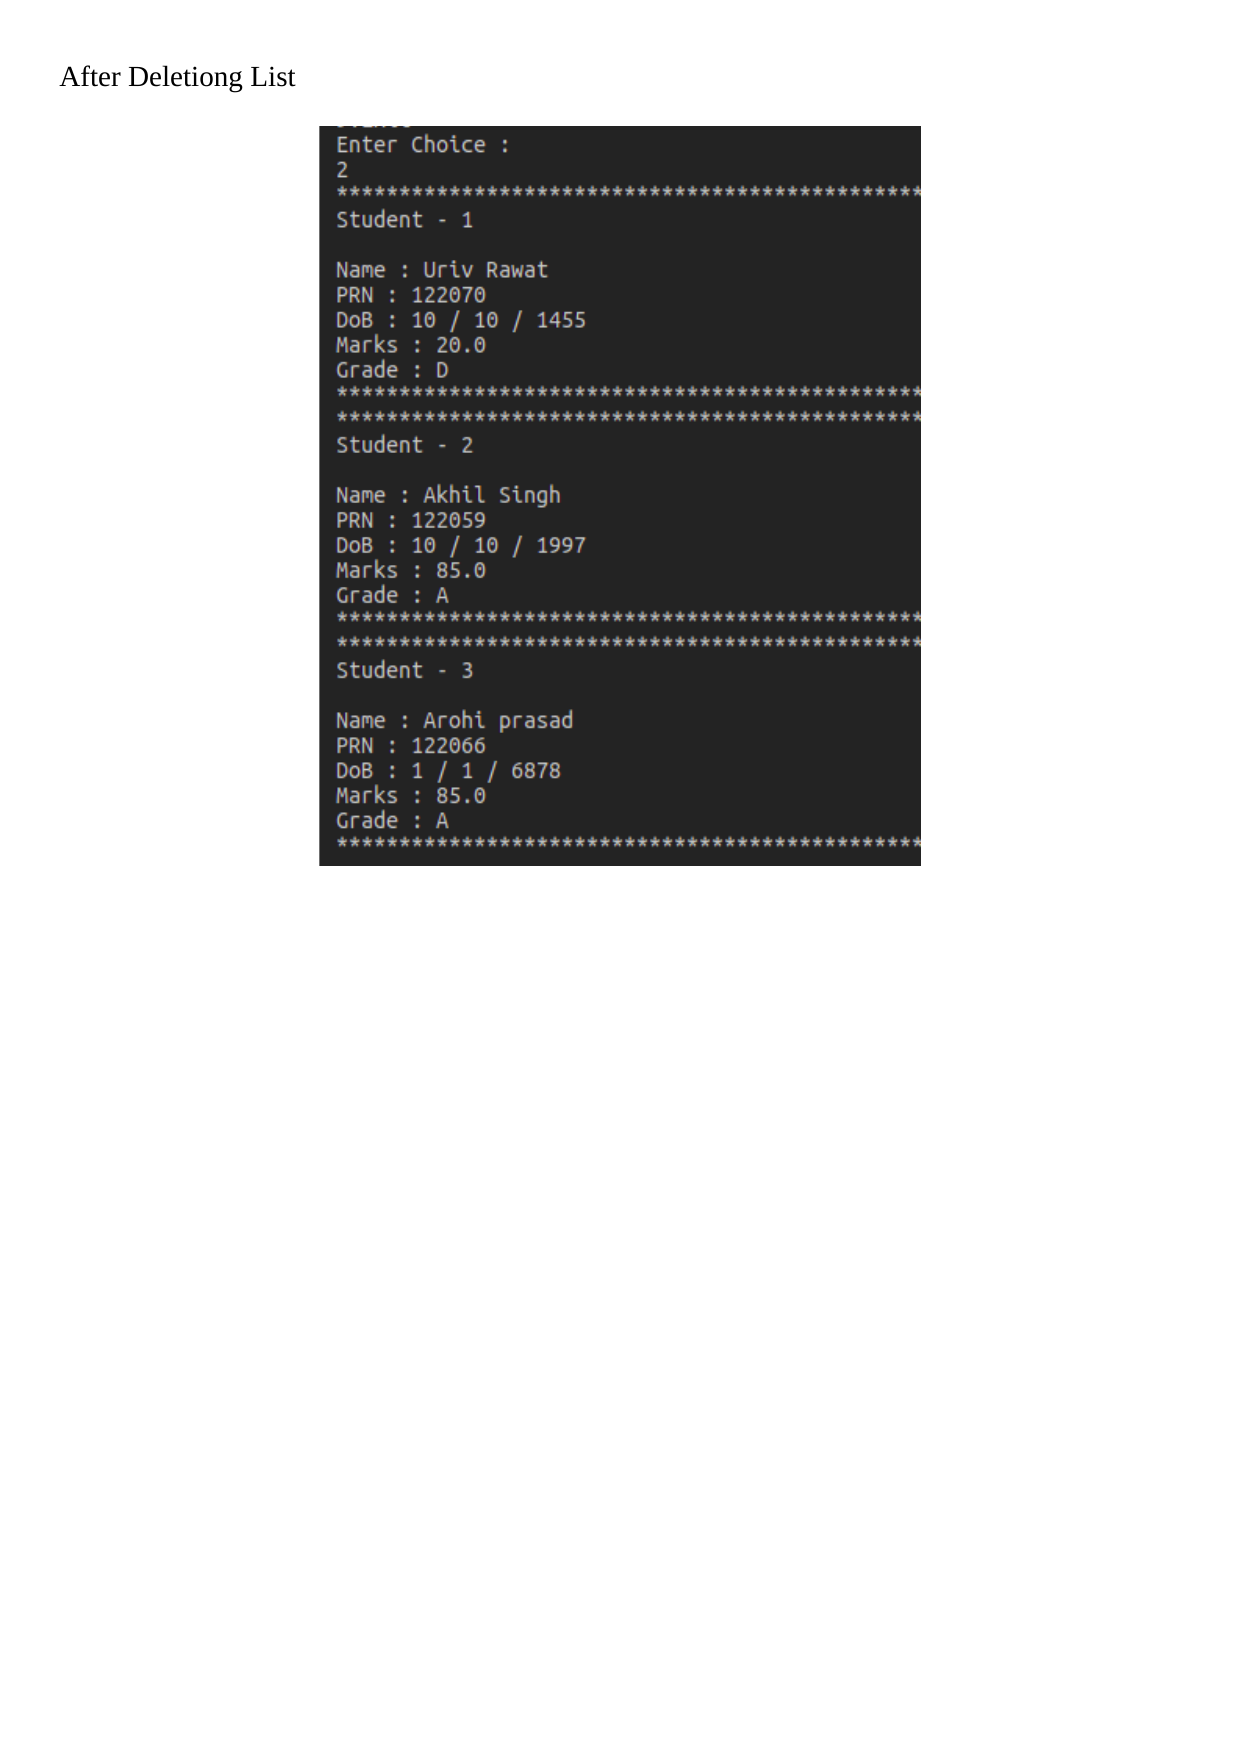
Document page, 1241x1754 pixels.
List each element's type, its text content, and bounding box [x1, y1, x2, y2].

text After Deletiong List [59, 59, 1181, 93]
picture [319, 126, 921, 866]
